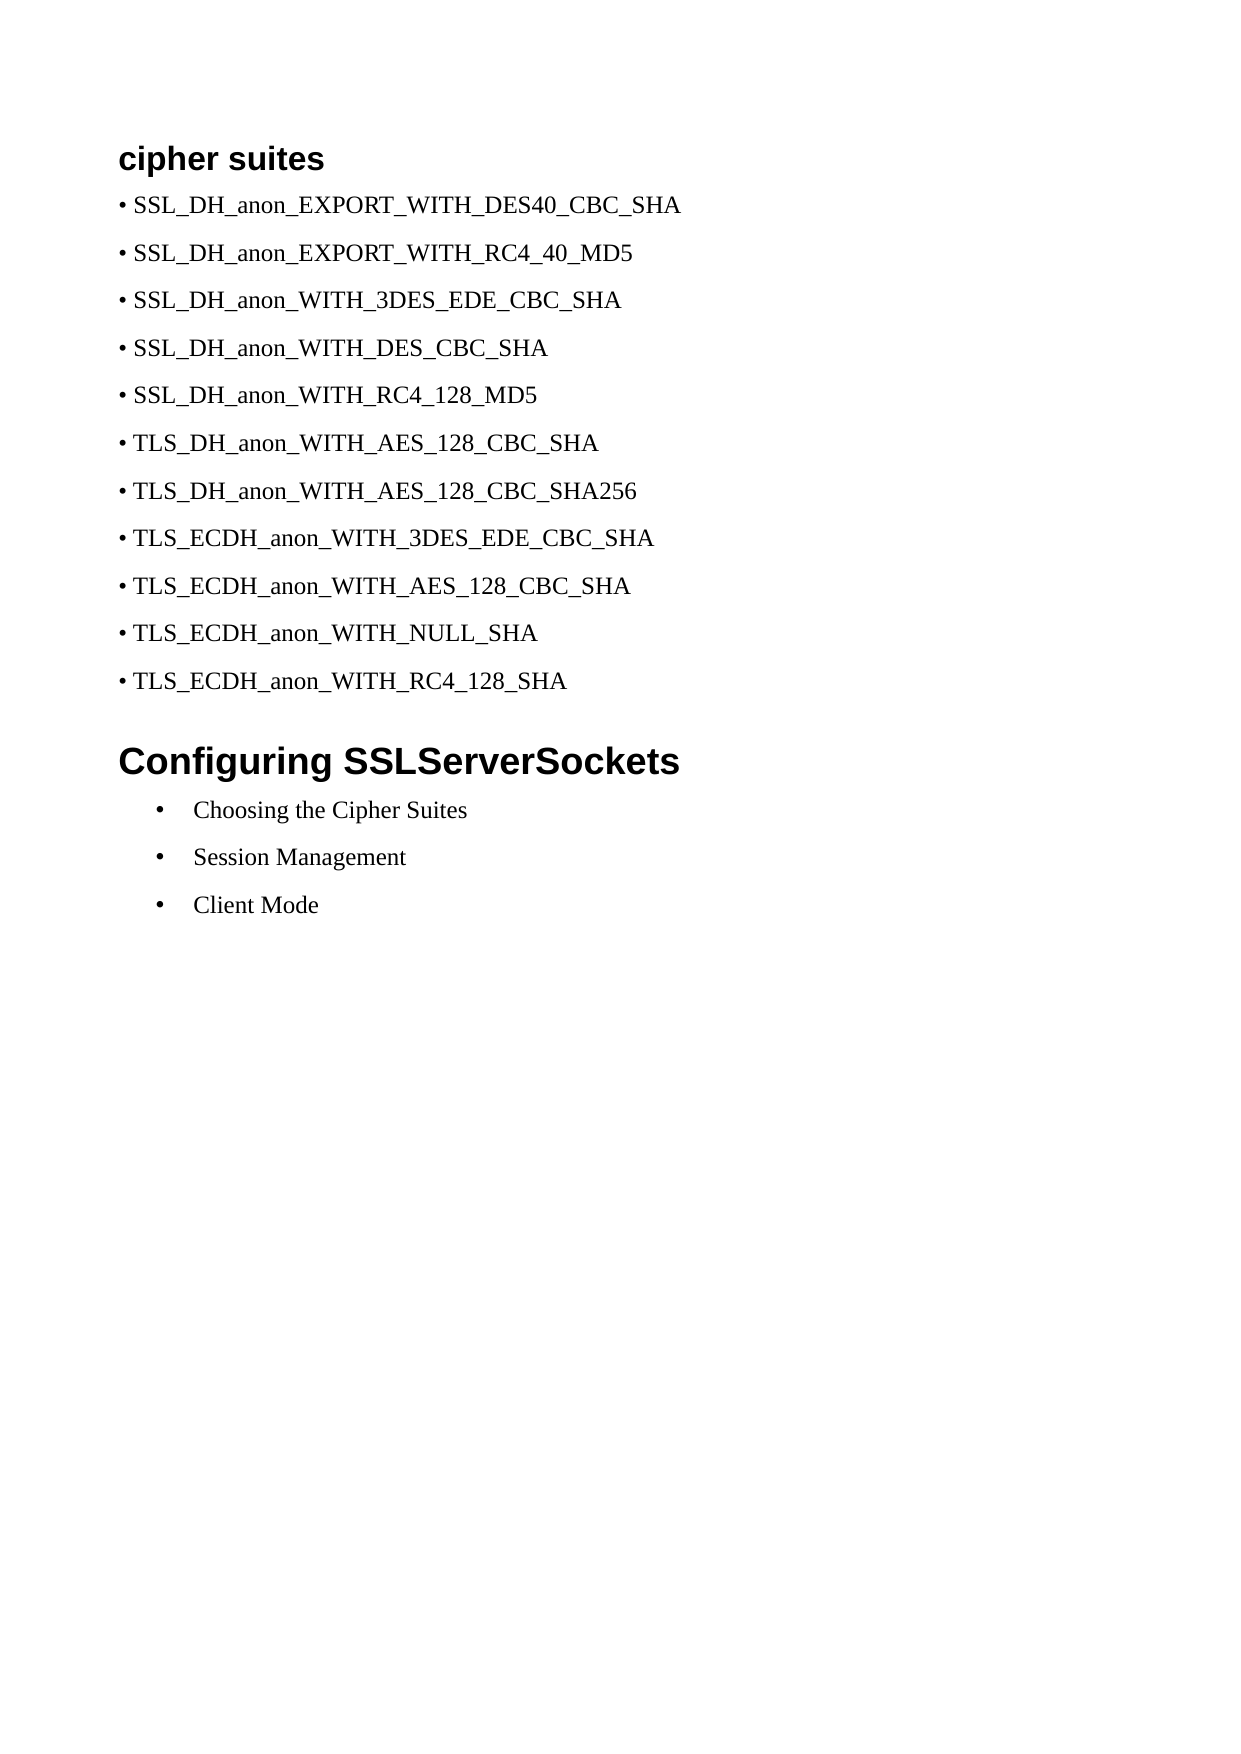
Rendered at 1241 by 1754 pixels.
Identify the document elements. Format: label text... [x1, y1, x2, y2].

list Client Mode [156, 890, 1122, 919]
text • TLS_ECDH_anon_WITH_NULL_SHA [118, 618, 1122, 647]
list Session Management [156, 842, 1122, 871]
text • TLS_ECDH_anon_WITH_3DES_EDE_CBC_SHA [118, 523, 1122, 552]
text • TLS_DH_anon_WITH_AES_128_CBC_SHA [118, 428, 1122, 457]
text • SSL_DH_anon_EXPORT_WITH_DES40_CBC_SHA [118, 190, 1122, 219]
list Choosing the Cipher Suites [156, 795, 1122, 824]
text • TLS_ECDH_anon_WITH_RC4_128_SHA [118, 666, 1122, 695]
subtitle cipher suites [118, 139, 1122, 178]
text • TLS_ECDH_anon_WITH_AES_128_CBC_SHA [118, 571, 1122, 600]
text • SSL_DH_anon_WITH_RC4_128_MD5 [118, 381, 1122, 409]
text • SSL_DH_anon_WITH_3DES_EDE_CBC_SHA [118, 285, 1122, 314]
text • SSL_DH_anon_EXPORT_WITH_RC4_40_MD5 [118, 238, 1122, 266]
text • SSL_DH_anon_WITH_DES_CBC_SHA [118, 333, 1122, 362]
text • TLS_DH_anon_WITH_AES_128_CBC_SHA256 [118, 476, 1122, 504]
subtitle Configuring SSLServerSockets [118, 739, 1122, 782]
